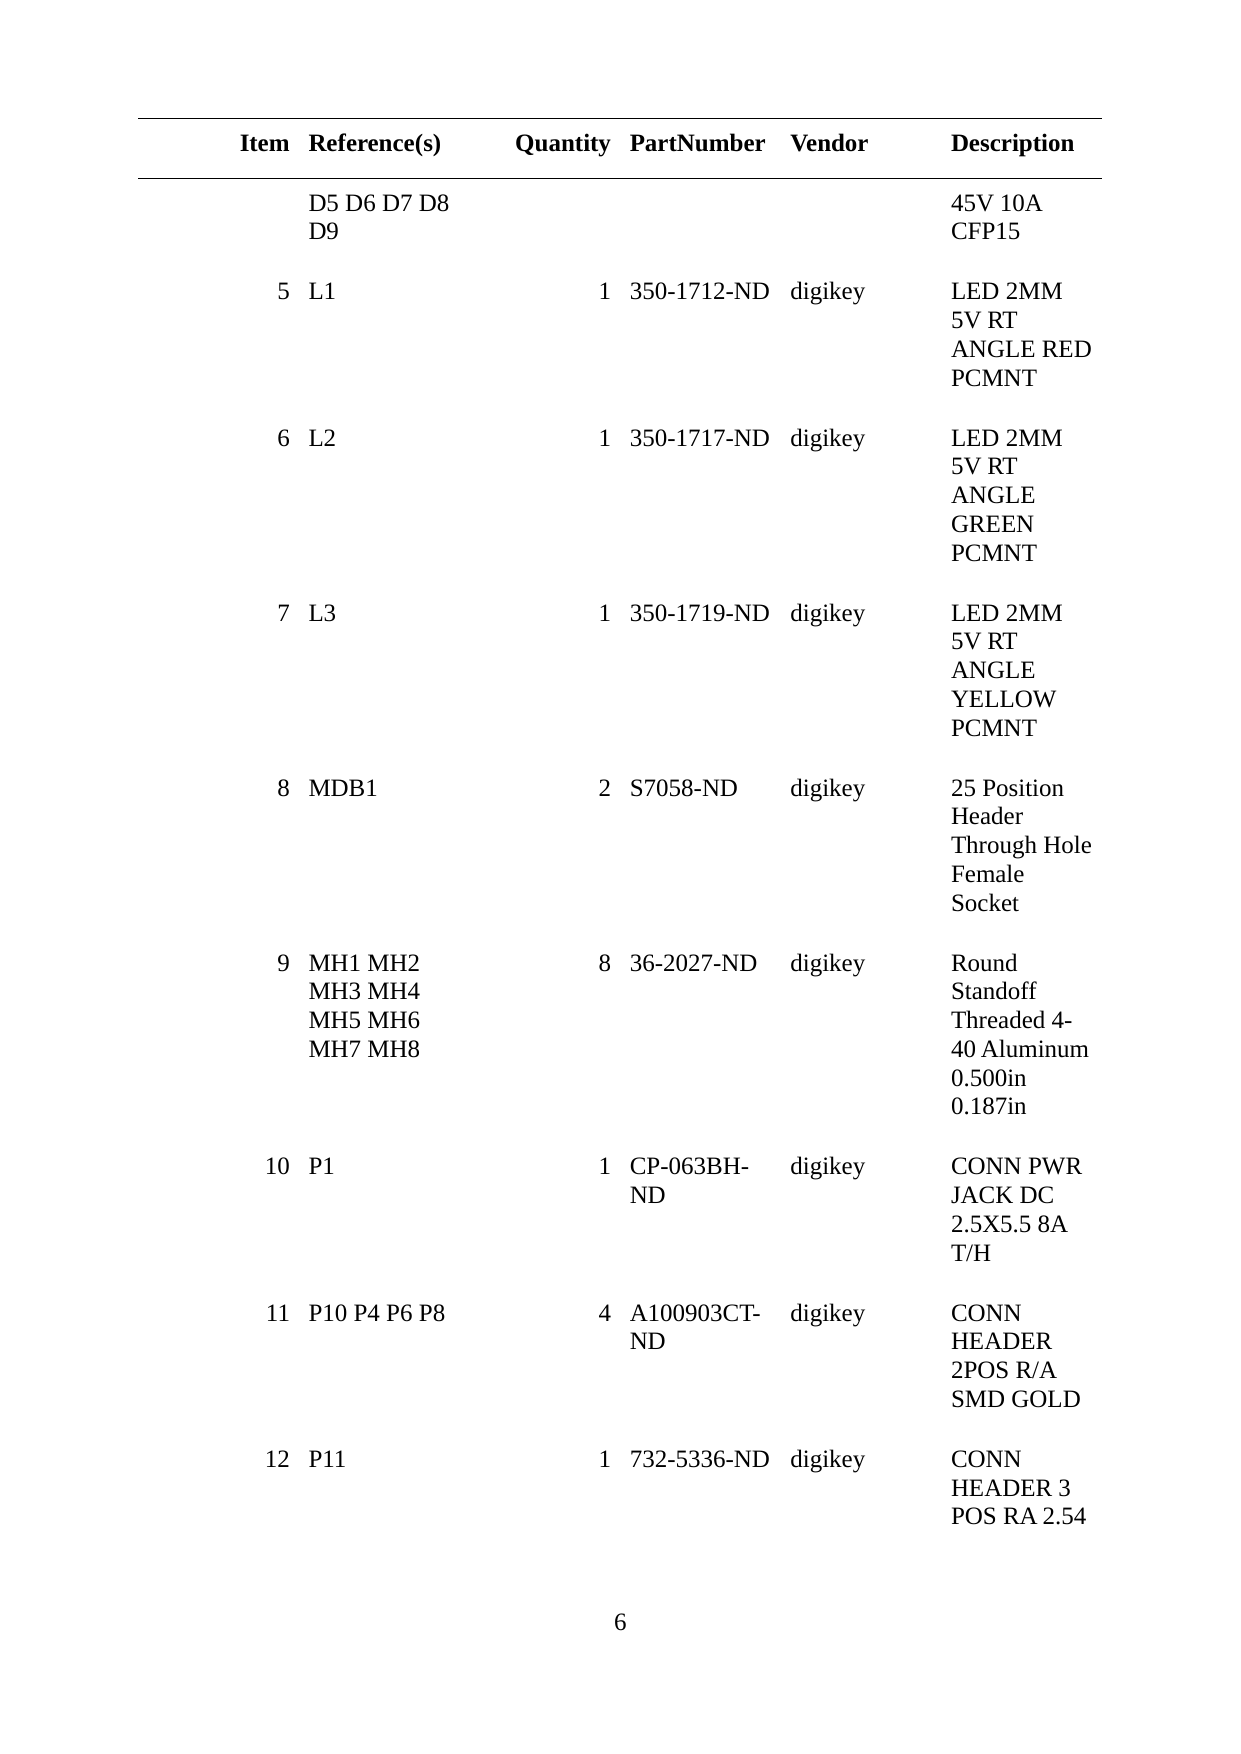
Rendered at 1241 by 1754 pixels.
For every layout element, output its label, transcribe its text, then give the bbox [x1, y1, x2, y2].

table_cell [460, 179, 620, 267]
table_cell 2 [460, 763, 620, 938]
table_cell 350-1712-ND [620, 267, 781, 413]
table_cell 36-2027-ND [620, 938, 781, 1142]
table_cell 1 [460, 413, 620, 588]
table_cell S7058-ND [620, 763, 781, 938]
table_cell 10 [138, 1142, 299, 1288]
table_cell CONN HEADER 3 POS RA 2.54 [941, 1435, 1102, 1552]
table_cell 6 [138, 413, 299, 588]
table_cell 8 [460, 938, 620, 1142]
table_cell 350-1717-ND [620, 413, 781, 588]
table_cell 9 [138, 938, 299, 1142]
table_cell digikey [781, 413, 941, 588]
table_cell 350-1719-ND [620, 588, 781, 763]
table_cell P10 P4 P6 P8 [299, 1288, 459, 1434]
table_cell digikey [781, 267, 941, 413]
table_cell MH1 MH2 MH3 MH4 MH5 MH6 MH7 MH8 [299, 938, 459, 1142]
table_cell 8 [138, 763, 299, 938]
table_cell A100903CT-ND [620, 1288, 781, 1434]
table_cell [781, 179, 941, 267]
table_cell 45V 10A CFP15 [941, 179, 1102, 267]
table_header Vendor [781, 119, 941, 178]
table_header Reference(s) [299, 119, 459, 178]
table_cell 12 [138, 1435, 299, 1552]
table_cell 1 [460, 588, 620, 763]
table_cell 4 [460, 1288, 620, 1434]
table_cell LED 2MM 5V RT ANGLE RED PCMNT [941, 267, 1102, 413]
table_cell 7 [138, 588, 299, 763]
table_cell 11 [138, 1288, 299, 1434]
table_cell digikey [781, 1288, 941, 1434]
table_cell D5 D6 D7 D8 D9 [299, 179, 459, 267]
table_cell Round Standoff Threaded 4-40 Aluminum 0.500in 0.187in [941, 938, 1102, 1142]
table_cell MDB1 [299, 763, 459, 938]
table_cell CONN HEADER 2POS R/A SMD GOLD [941, 1288, 1102, 1434]
table_cell P11 [299, 1435, 459, 1552]
table_header Description [941, 119, 1102, 178]
table_header Quantity [460, 119, 620, 178]
table_cell 1 [460, 1142, 620, 1288]
table_cell L2 [299, 413, 459, 588]
table_cell digikey [781, 1142, 941, 1288]
table_cell L3 [299, 588, 459, 763]
table_cell 1 [460, 1435, 620, 1552]
table_cell P1 [299, 1142, 459, 1288]
table_cell [620, 179, 781, 267]
table_cell CONN PWR JACK DC 2.5X5.5 8A T/H [941, 1142, 1102, 1288]
table_cell L1 [299, 267, 459, 413]
table_cell digikey [781, 1435, 941, 1552]
table_cell 25 Position Header Through Hole Female Socket [941, 763, 1102, 938]
table_cell 5 [138, 267, 299, 413]
table_cell digikey [781, 938, 941, 1142]
table_header PartNumber [620, 119, 781, 178]
table_cell 732-5336-ND [620, 1435, 781, 1552]
table_cell 1 [460, 267, 620, 413]
table_cell digikey [781, 588, 941, 763]
table_header Item [138, 119, 299, 178]
table_cell CP-063BH-ND [620, 1142, 781, 1288]
table_cell [138, 179, 299, 267]
table_cell LED 2MM 5V RT ANGLE GREEN PCMNT [941, 413, 1102, 588]
table_cell digikey [781, 763, 941, 938]
table_cell LED 2MM 5V RT ANGLE YELLOW PCMNT [941, 588, 1102, 763]
